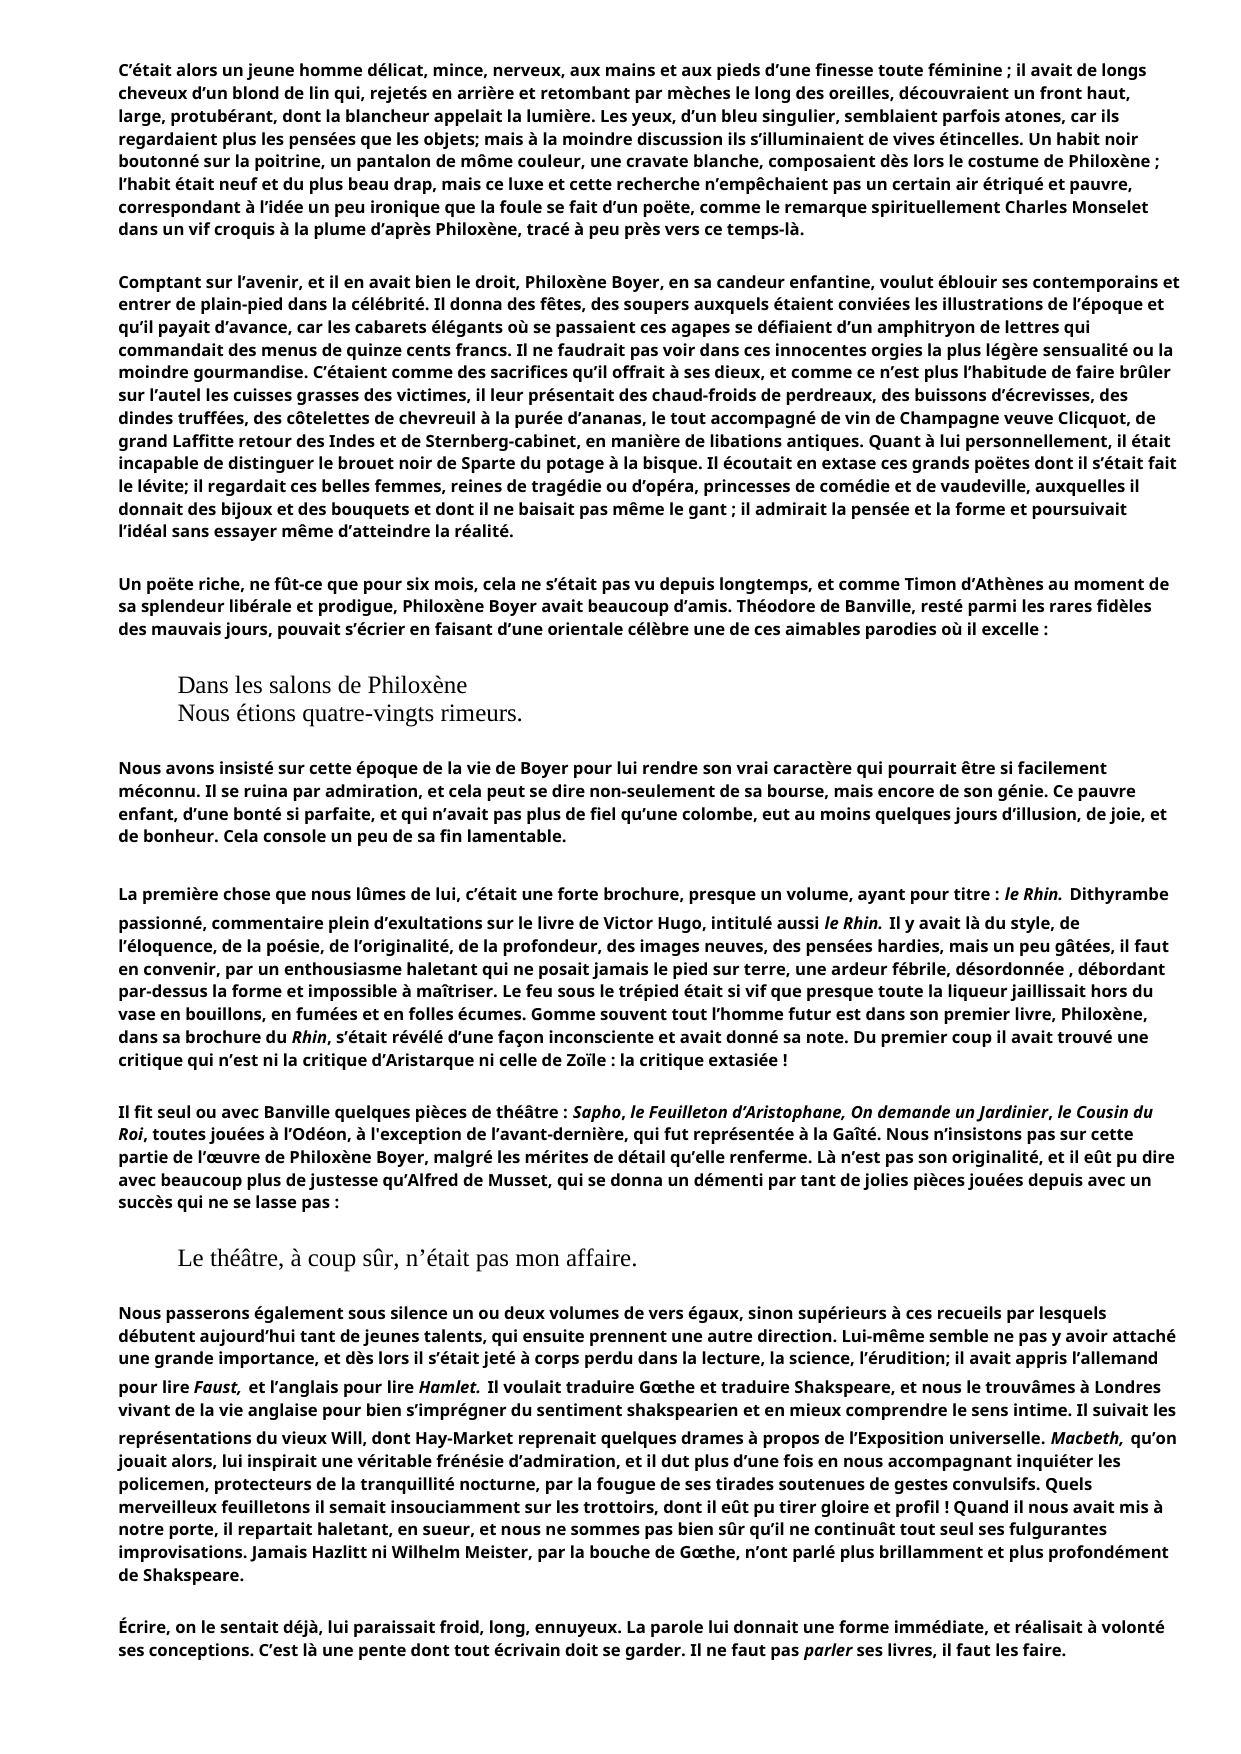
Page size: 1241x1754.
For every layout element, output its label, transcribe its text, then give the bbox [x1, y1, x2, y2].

text Un poëte riche, ne fût-ce que pour six mois, cela ne s’était pas vu depuis longtemps, et comme Timon d’Athènes au moment de sa splendeur libérale et prodigue, Philoxène Boyer avait beaucoup d’amis. Théodore de Banville, resté parmi les rares fidèles des mauvais jours, pouvait s’écrier en faisant d’une orientale célèbre une de ces aimables parodies où il excelle : [118, 572, 1181, 640]
text Nous passerons également sous silence un ou deux volumes de vers égaux, sinon supérieurs à ces recueils par lesquels débutent aujourd’hui tant de jeunes talents, qui ensuite prennent une autre direction. Lui-même semble ne pas y avoir attaché une grande importance, et dès lors il s’était jeté à corps perdu dans la lecture, la science, l’érudition; il avait appris l’allemand pour lire Faust, et l’anglais pour lire Hamlet. Il voulait traduire Gœthe et traduire Shakspeare, et nous le trouvâmes à Londres vivant de la vie anglaise pour bien s’imprégner du sentiment shakspearien et en mieux comprendre le sens intime. Il suivait les représentations du vieux Will, dont Hay-Market reprenait quelques drames à propos de l’Exposition universelle. Macbeth, qu’on jouait alors, lui inspirait une véritable frénésie d’admiration, et il dut plus d’une fois en nous accompagnant inquiéter les policemen, protecteurs de la tranquillité nocturne, par la fougue de ses tirades soutenues de gestes convulsifs. Quels merveilleux feuilletons il semait insouciamment sur les trottoirs, dont il eût pu tirer gloire et profil ! Quand il nous avait mis à notre porte, il repartait haletant, en sueur, et nous ne sommes pas bien sûr qu’il ne continuât tout seul ses fulgurantes improvisations. Jamais Hazlitt ni Wilhelm Meister, par la bouche de Gœthe, n’ont parlé plus brillamment et plus profondément de Shakspeare. [118, 1302, 1181, 1586]
text Comptant sur l’avenir, et il en avait bien le droit, Philoxène Boyer, en sa candeur enfantine, voulut éblouir ses contemporains et entrer de plain-pied dans la célébrité. Il donna des fêtes, des soupers auxquels étaient conviées les illustrations de l’époque et qu’il payait d’avance, car les cabarets élégants où se passaient ces agapes se défiaient d’un amphitryon de lettres qui commandait des menus de quinze cents francs. Il ne faudrait pas voir dans ces innocentes orgies la plus légère sensualité ou la moindre gourmandise. C’étaient comme des sacrifices qu’il offrait à ses dieux, et comme ce n’est plus l’habitude de faire brûler sur l’autel les cuisses grasses des victimes, il leur présentait des chaud-froids de perdreaux, des buissons d’écrevisses, des dindes truffées, des côtelettes de chevreuil à la purée d’ananas, le tout accompagné de vin de Champagne veuve Clicquot, de grand Laffitte retour des Indes et de Sternberg-cabinet, en manière de libations antiques. Quant à lui personnellement, il était incapable de distinguer le brouet noir de Sparte du potage à la bisque. Il écoutait en extase ces grands poëtes dont il s’était fait le lévite; il regardait ces belles femmes, reines de tragédie ou d’opéra, princesses de comédie et de vaudeville, auxquelles il donnait des bijoux et des bouquets et dont il ne baisait pas même le gant ; il admirait la pensée et la forme et poursuivait l’idéal sans essayer même d’atteindre la réalité. [118, 270, 1181, 543]
text Le théâtre, à coup sûr, n’était pas mon affaire. [177, 1243, 1122, 1272]
text Nous avons insisté sur cette époque de la vie de Boyer pour lui rendre son vrai caractère qui pourrait être si facilement méconnu. Il se ruina par admiration, et cela peut se dire non-seulement de sa bourse, mais encore de son génie. Ce pauvre enfant, d’une bonté si parfaite, et qui n’avait pas plus de fiel qu’une colombe, eut au moins quelques jours d’illusion, de joie, et de bonheur. Cela console un peu de sa fin lamentable. [118, 757, 1181, 848]
text La première chose que nous lûmes de lui, c’était une forte brochure, presque un volume, ayant pour titre : le Rhin. Dithyrambe passionné, commentaire plein d’exultations sur le livre de Victor Hugo, intitulé aussi le Rhin. Il y avait là du style, de l’éloquence, de la poésie, de l’originalité, de la profondeur, des images neuves, des pensées hardies, mais un peu gâtées, il faut en convenir, par un enthousiasme haletant qui ne posait jamais le pied sur terre, une ardeur fébrile, désordonnée , débordant par-dessus la forme et impossible à maîtriser. Le feu sous le trépied était si vif que presque toute la liqueur jaillissait hors du vase en bouillons, en fumées et en folles écumes. Gomme souvent tout l’homme futur est dans son premier livre, Philoxène, dans sa brochure du Rhin, s’était révélé d’une façon inconsciente et avait donné sa note. Du premier coup il avait trouvé une critique qui n’est ni la critique d’Aristarque ni celle de Zoïle : la critique extasiée ! [118, 877, 1181, 1071]
text C’était alors un jeune homme délicat, mince, nerveux, aux mains et aux pieds d’une finesse toute féminine ; il avait de longs cheveux d’un blond de lin qui, rejetés en arrière et retombant par mèches le long des oreilles, découvraient un front haut, large, protubérant, dont la blancheur appelait la lumière. Les yeux, d’un bleu singulier, semblaient parfois atones, car ils regardaient plus les pensées que les objets; mais à la moindre discussion ils s’illuminaient de vives étincelles. Un habit noir boutonné sur la poitrine, un pantalon de môme couleur, une cravate blanche, composaient dès lors le costume de Philoxène ; l’habit était neuf et du plus beau drap, mais ce luxe et cette recherche n’empêchaient pas un certain air étriqué et pauvre, correspondant à l’idée un peu ironique que la foule se fait d’un poëte, comme le remarque spirituellement Charles Monselet dans un vif croquis à la plume d’après Philoxène, tracé à peu près vers ce temps-là. [118, 59, 1181, 241]
text Il fit seul ou avec Banville quelques pièces de théâtre : Sapho, le Feuilleton d’Aristophane, On demande un Jardinier, le Cousin du Roi, toutes jouées à l’Odéon, à l'exception de l’avant-dernière, qui fut représentée à la Gaîté. Nous n’insistons pas sur cette partie de l’œuvre de Philoxène Boyer, malgré les mérites de détail qu’elle renferme. Là n’est pas son originalité, et il eût pu dire avec beaucoup plus de justesse qu’Alfred de Musset, qui se donna un démenti par tant de jolies pièces jouées depuis avec un succès qui ne se lasse pas : [118, 1100, 1181, 1214]
text Écrire, on le sentait déjà, lui paraissait froid, long, ennuyeux. La parole lui donnait une forme immédiate, et réalisait à volonté ses conceptions. C’est là une pente dont tout écrivain doit se garder. Il ne faut pas parler ses livres, il faut les faire. [118, 1616, 1181, 1661]
text Dans les salons de Philoxène Nous étions quatre-vingts rimeurs. [177, 670, 1122, 727]
